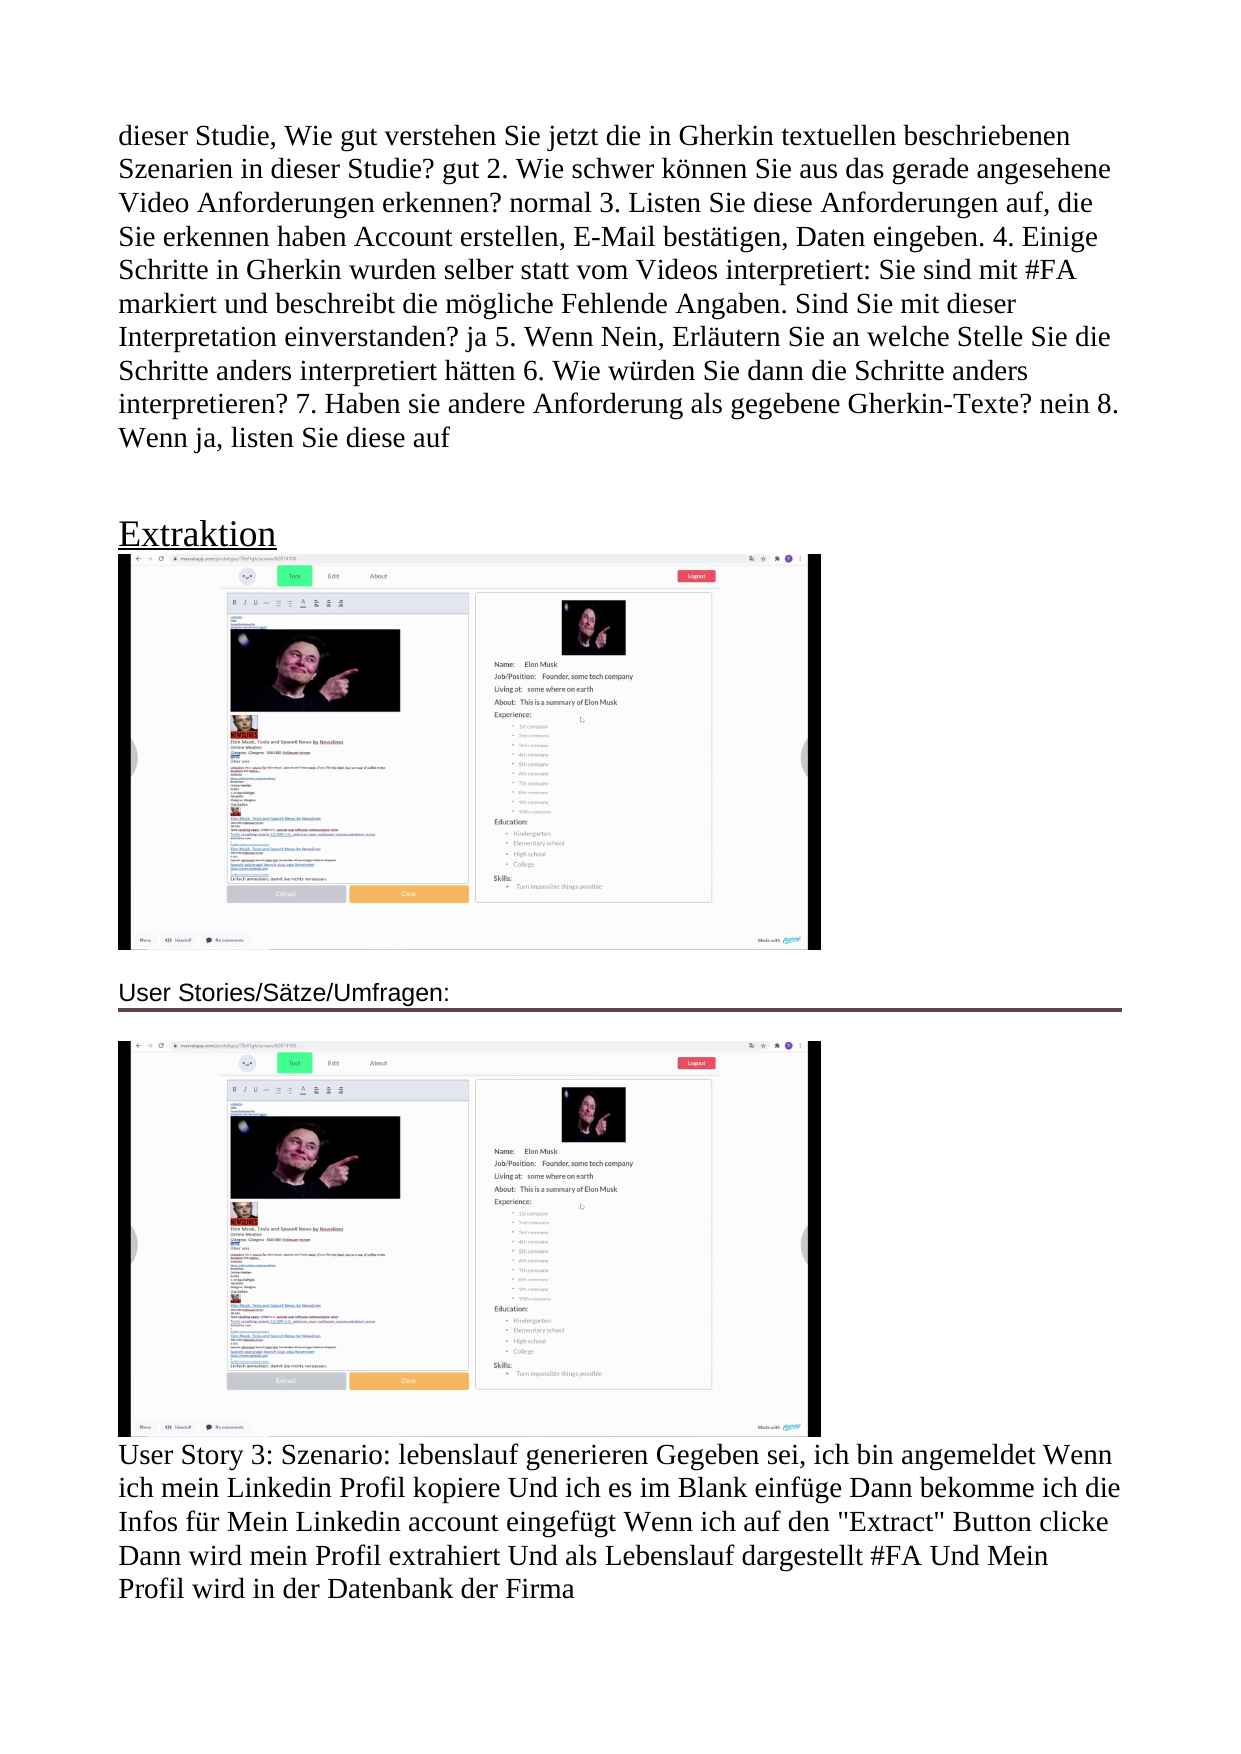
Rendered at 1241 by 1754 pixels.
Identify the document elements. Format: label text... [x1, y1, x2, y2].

text dieser Studie, Wie gut verstehen Sie jetzt die in Gherkin textuellen beschriebenen Szenarien in dieser Studie? gut 2. Wie schwer können Sie aus das gerade angesehene Video Anforderungen erkennen? normal 3. Listen Sie diese Anforderungen auf, die Sie erkennen haben Account erstellen, E-Mail bestätigen, Daten eingeben. 4. Einige Schritte in Gherkin wurden selber statt vom Videos interpretiert: Sie sind mit #FA markiert und beschreibt die mögliche Fehlende Angaben. Sind Sie mit dieser Interpretation einverstanden? ja 5. Wenn Nein, Erläutern Sie an welche Stelle Sie die Schritte anders interpretiert hätten 6. Wie würden Sie dann die Schritte anders interpretieren? 7. Haben sie andere Anforderung als gegebene Gherkin-Texte? nein 8. Wenn ja, listen Sie diese auf [118, 118, 1122, 453]
picture [118, 554, 821, 950]
text User Stories/Sätze/Umfragen: [118, 978, 1122, 1008]
text User Story 3: Szenario: lebenslauf generieren Gegeben sei, ich bin angemeldet Wenn ich mein Linkedin Profil kopiere Und ich es im Blank einfüge Dann bekomme ich die Infos für Mein Linkedin account eingefügt Wenn ich auf den "Extract" Button clicke Dann wird mein Profil extrahiert Und als Lebenslauf dargestellt #FA Und Mein Profil wird in der Datenbank der Firma [118, 1437, 1122, 1605]
picture [118, 1041, 821, 1437]
subtitle Extraktion [118, 511, 1122, 554]
